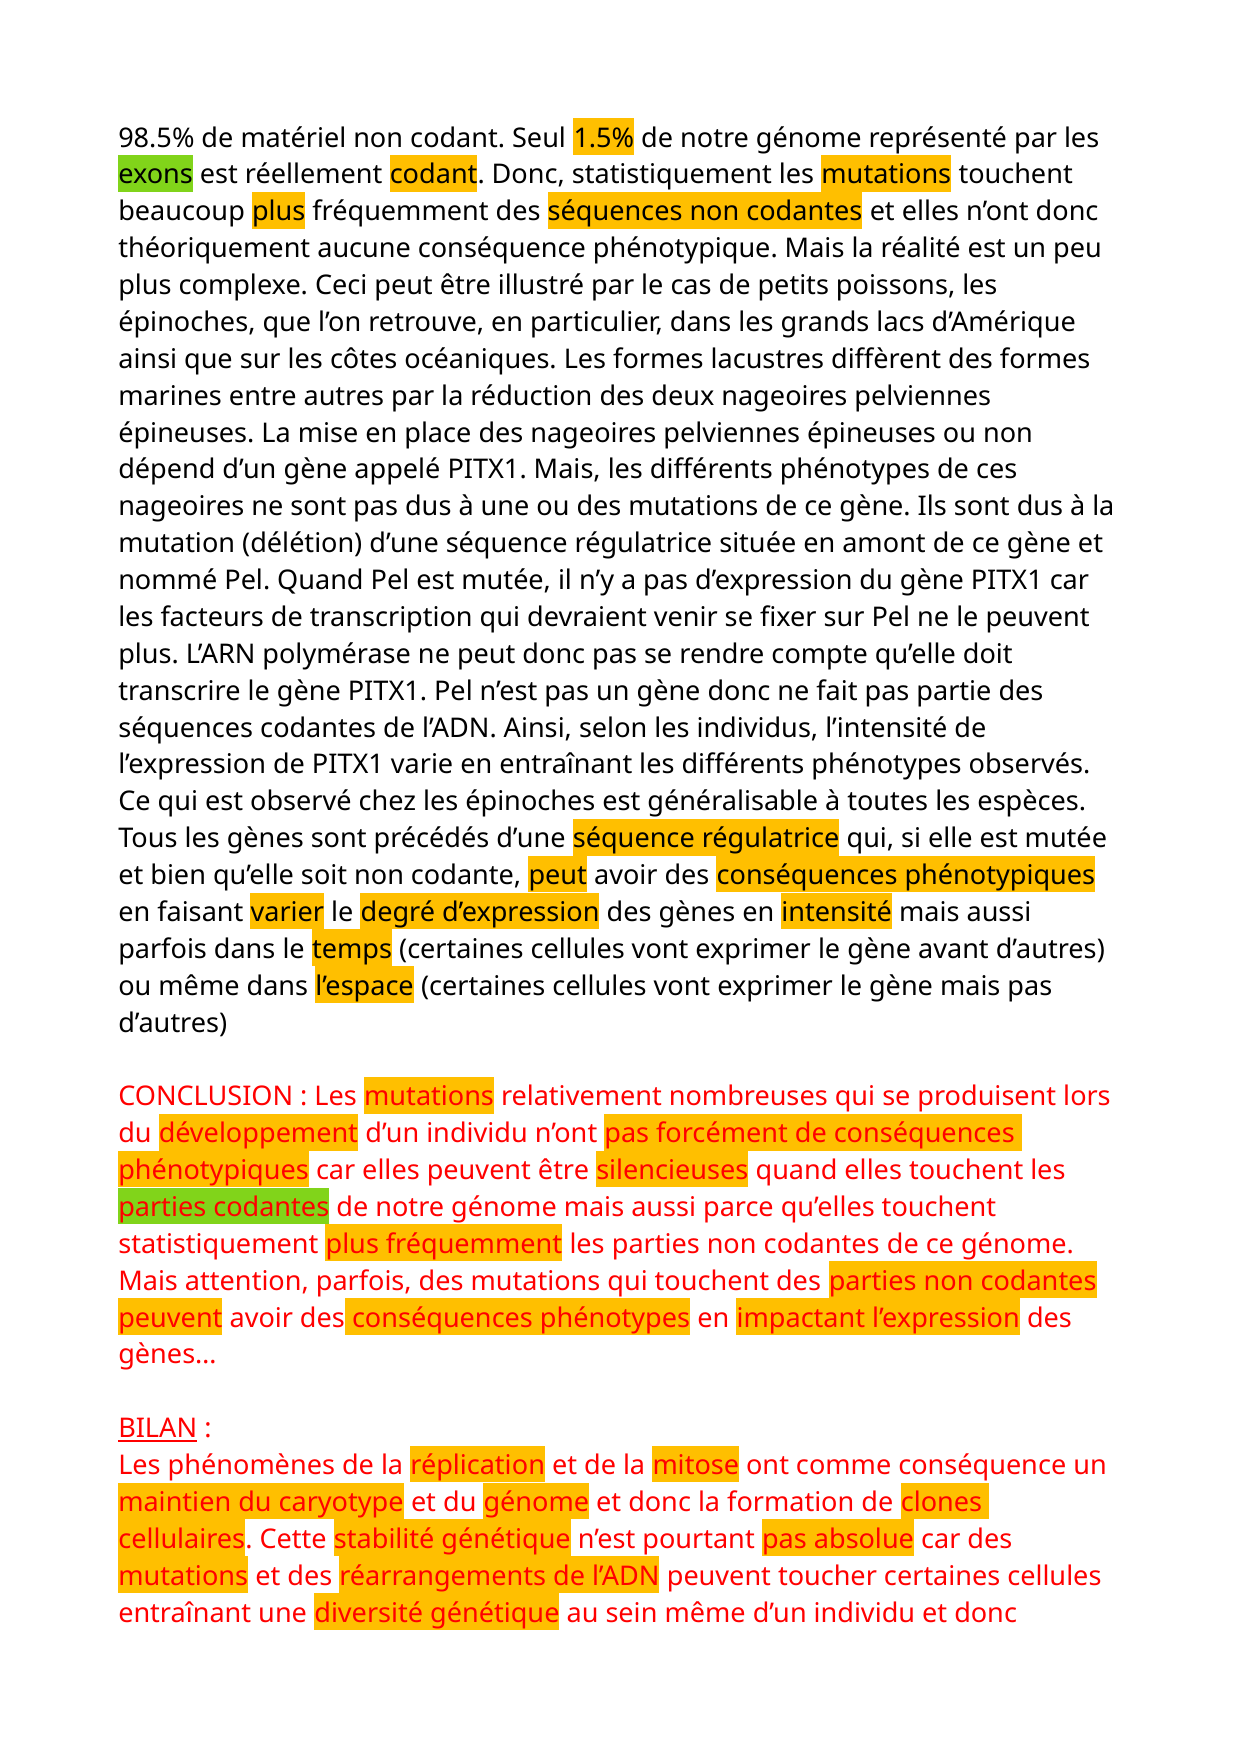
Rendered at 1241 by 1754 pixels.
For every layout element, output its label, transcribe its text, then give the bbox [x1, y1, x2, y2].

text Les phénomènes de la réplication et de la mitose ont comme conséquence un maintien du caryotype et du génome et donc la formation de clones cellulaires. Cette stabilité génétique n’est pourtant pas absolue car des mutations et des réarrangements de l’ADN peuvent toucher certaines cellules entraînant une diversité génétique au sein même d’un individu et donc [118, 1446, 1122, 1630]
text BILAN : [118, 1409, 1122, 1446]
text 98.5% de matériel non codant. Seul 1.5% de notre génome représenté par les exons est réellement codant. Donc, statistiquement les mutations touchent beaucoup plus fréquemment des séquences non codantes et elles n’ont donc théoriquement aucune conséquence phénotypique. Mais la réalité est un peu plus complexe. Ceci peut être illustré par le cas de petits poissons, les épinoches, que l’on retrouve, en particulier, dans les grands lacs d’Amérique ainsi que sur les côtes océaniques. Les formes lacustres diffèrent des formes marines entre autres par la réduction des deux nageoires pelviennes épineuses. La mise en place des nageoires pelviennes épineuses ou non dépend d’un gène appelé PITX1. Mais, les différents phénotypes de ces nageoires ne sont pas dus à une ou des mutations de ce gène. Ils sont dus à la mutation (délétion) d’une séquence régulatrice située en amont de ce gène et nommé Pel. Quand Pel est mutée, il n’y a pas d’expression du gène PITX1 car les facteurs de transcription qui devraient venir se fixer sur Pel ne le peuvent plus. L’ARN polymérase ne peut donc pas se rendre compte qu’elle doit transcrire le gène PITX1. Pel n’est pas un gène donc ne fait pas partie des séquences codantes de l’ADN. Ainsi, selon les individus, l’intensité de l’expression de PITX1 varie en entraînant les différents phénotypes observés. Ce qui est observé chez les épinoches est généralisable à toutes les espèces. Tous les gènes sont précédés d’une séquence régulatrice qui, si elle est mutée et bien qu’elle soit non codante, peut avoir des conséquences phénotypiques en faisant varier le degré d’expression des gènes en intensité mais aussi parfois dans le temps (certaines cellules vont exprimer le gène avant d’autres) ou même dans l’espace (certaines cellules vont exprimer le gène mais pas d’autres) [118, 118, 1122, 1040]
text CONCLUSION : Les mutations relativement nombreuses qui se produisent lors du développement d’un individu n’ont pas forcément de conséquences phénotypiques car elles peuvent être silencieuses quand elles touchent les parties codantes de notre génome mais aussi parce qu’elles touchent statistiquement plus fréquemment les parties non codantes de ce génome. Mais attention, parfois, des mutations qui touchent des parties non codantes peuvent avoir des conséquences phénotypes en impactant l’expression des gènes… [118, 1077, 1122, 1372]
